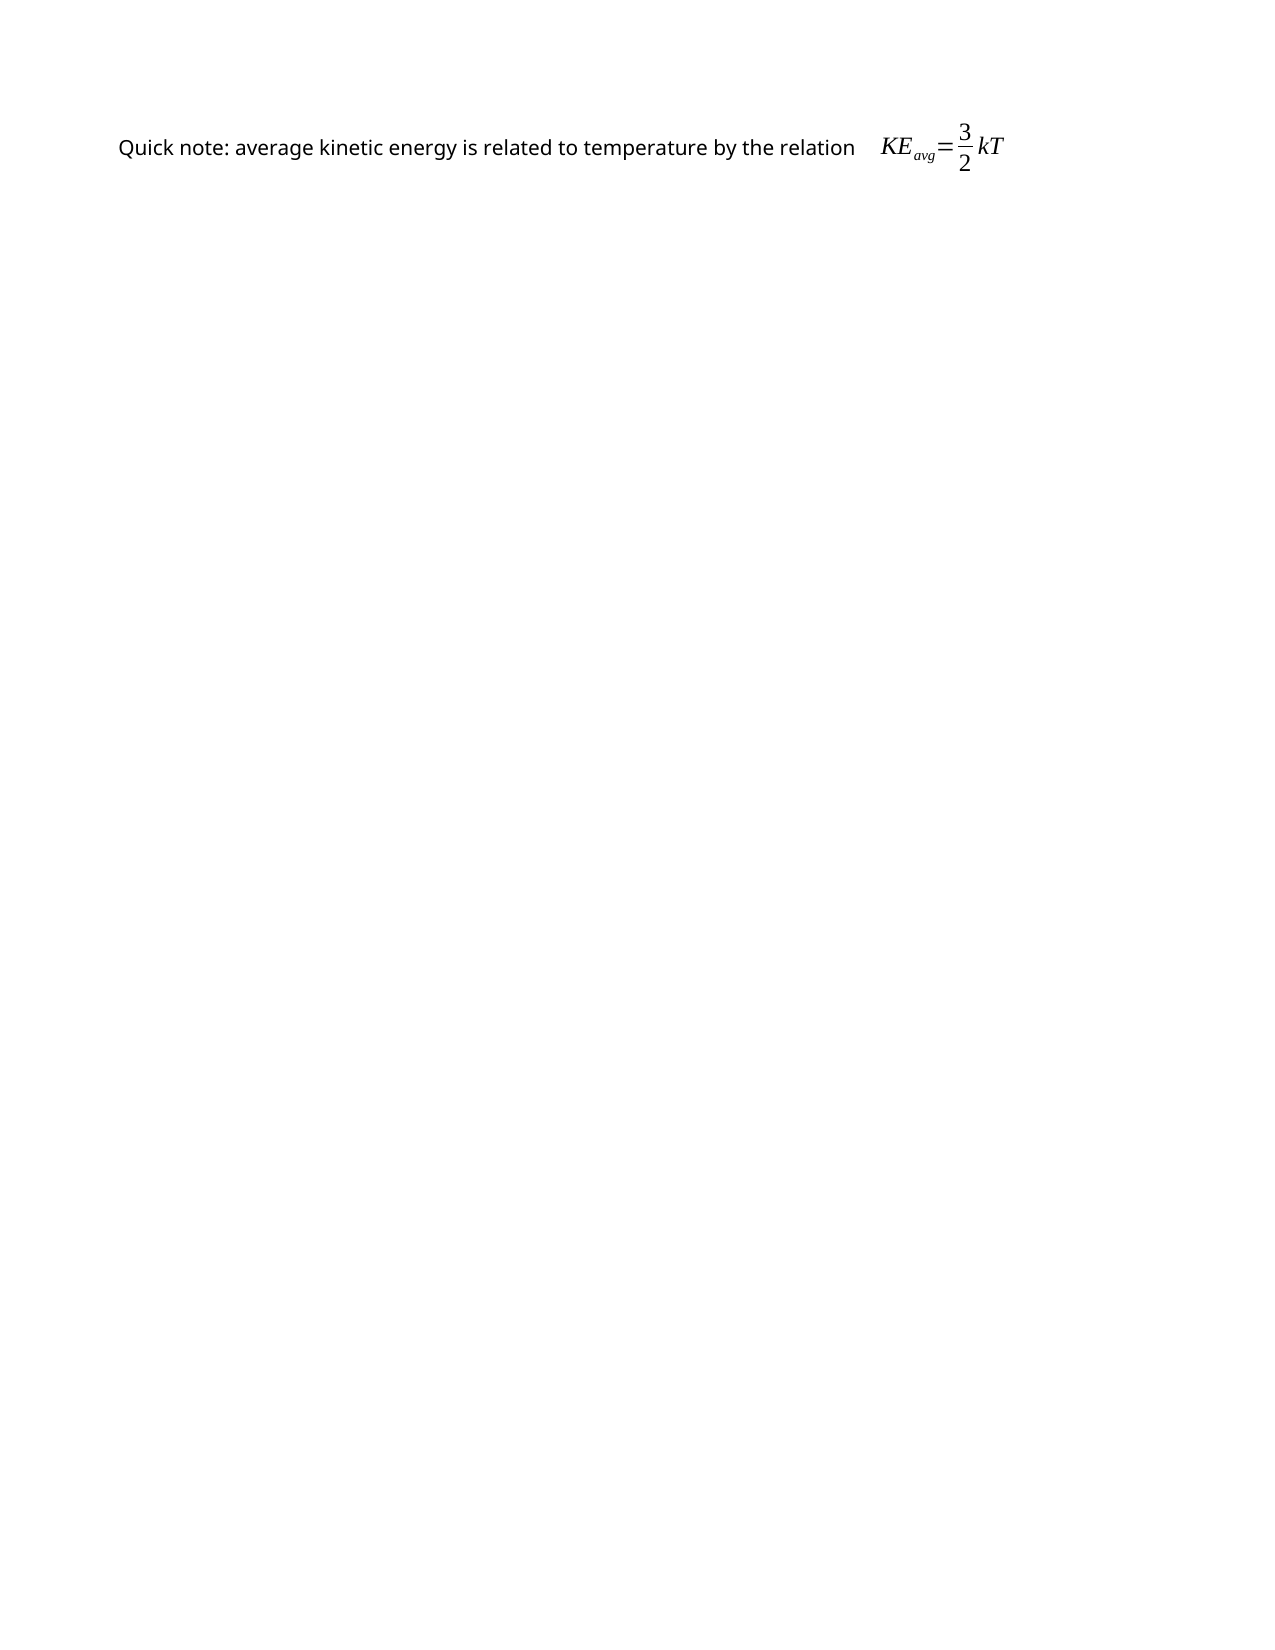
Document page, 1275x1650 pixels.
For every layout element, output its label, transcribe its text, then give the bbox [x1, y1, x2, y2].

list Quick note: average kinetic energy is related to temperature by the relation [118, 118, 1157, 177]
